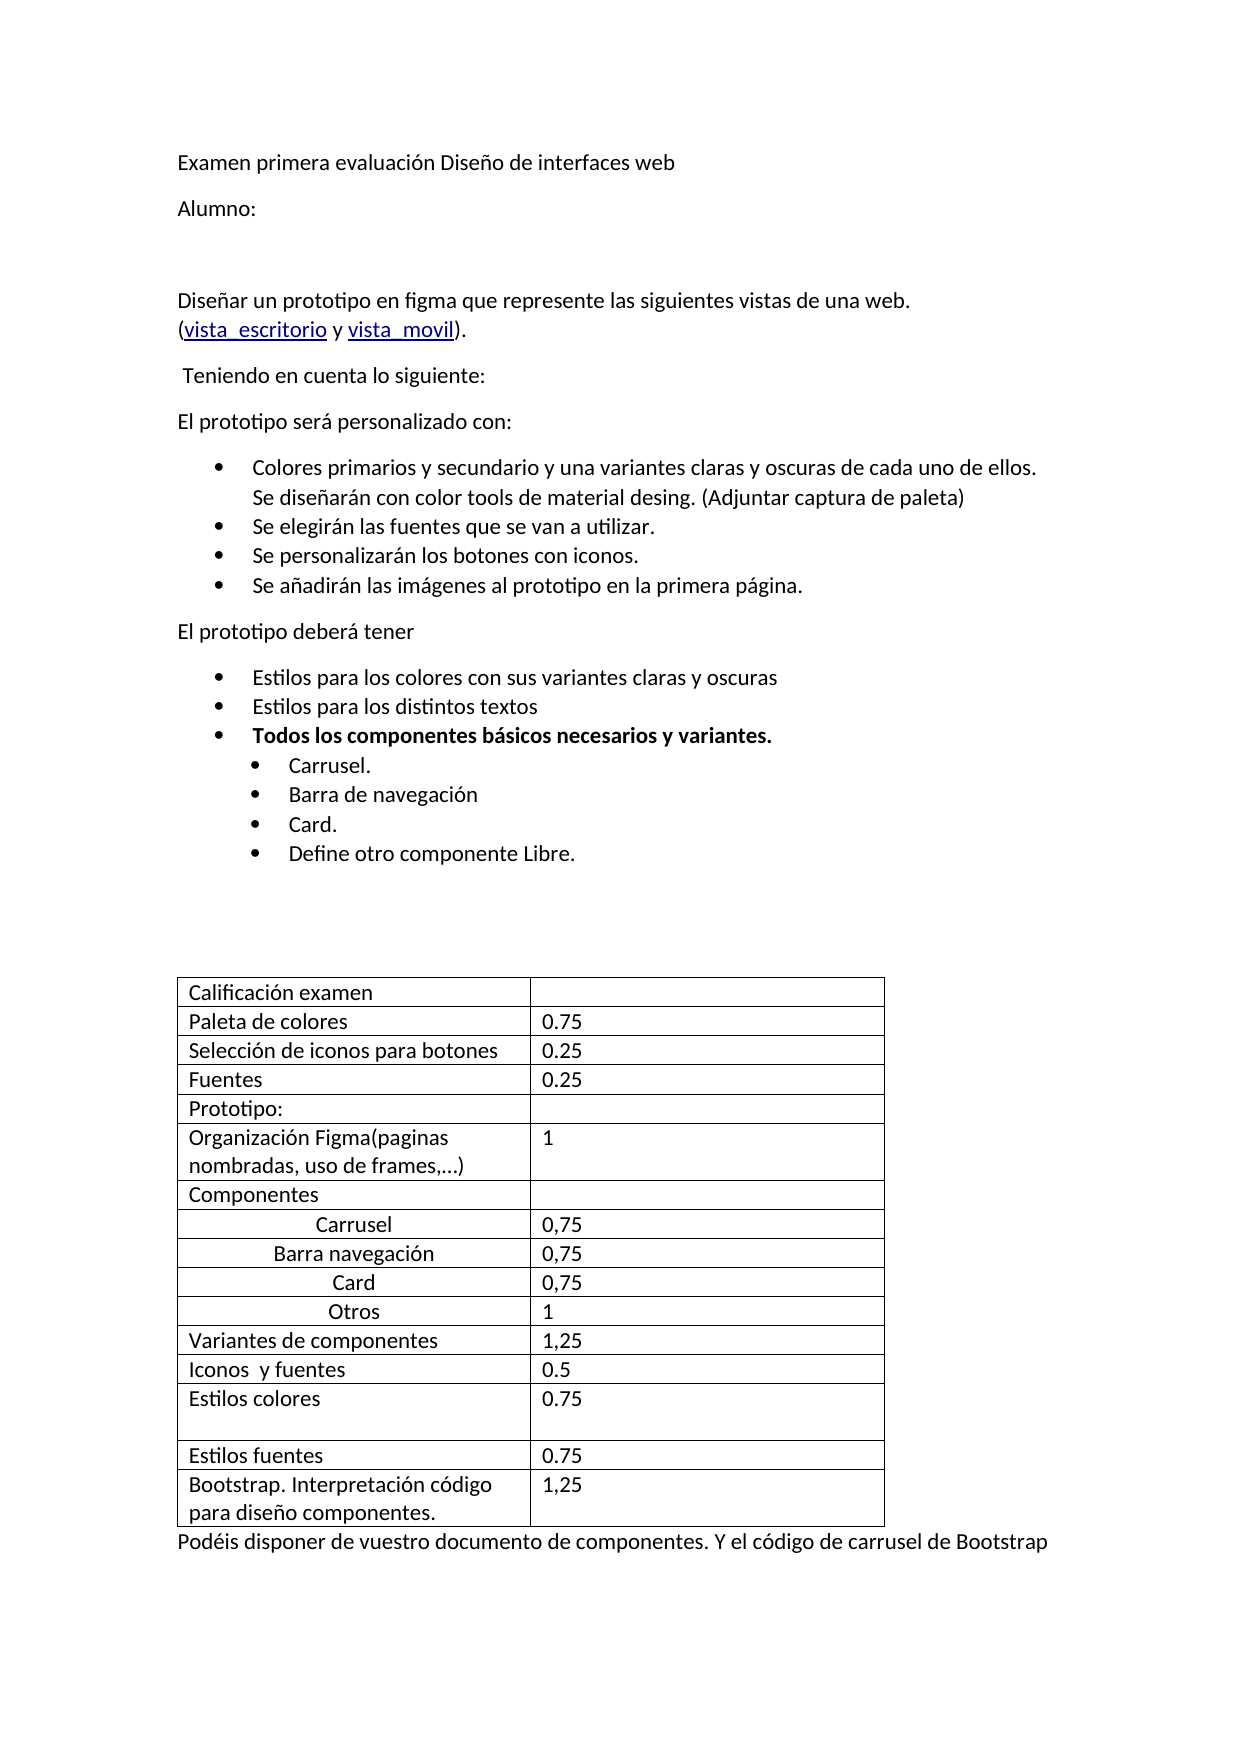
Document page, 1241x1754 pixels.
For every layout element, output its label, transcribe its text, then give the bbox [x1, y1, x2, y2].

table_cell Estilos colores [178, 1384, 530, 1440]
table_cell 0,75 [531, 1239, 884, 1267]
table_cell 1,25 [531, 1326, 884, 1354]
table_cell 1 [531, 1124, 884, 1179]
list Se añadirán las imágenes al prototipo en la primera página. [215, 571, 1063, 599]
table_cell Organización Figma(paginas nombradas, uso de frames,…) [178, 1124, 530, 1179]
list Card. [251, 810, 1063, 838]
table_cell Componentes [178, 1181, 530, 1209]
table_cell 0.75 [531, 1007, 884, 1035]
list Estilos para los colores con sus variantes claras y oscuras [215, 663, 1063, 691]
table_cell Otros [178, 1297, 530, 1325]
list Estilos para los distintos textos [215, 692, 1063, 720]
list Todos los componentes básicos necesarios y variantes. [215, 722, 1063, 749]
table_cell 0.25 [531, 1036, 884, 1064]
table_cell 0.5 [531, 1355, 884, 1383]
table_cell 0.75 [531, 1384, 884, 1440]
list Barra de navegación [251, 780, 1063, 808]
list Se elegirán las fuentes que se van a utilizar. [215, 512, 1063, 540]
list Define otro componente Libre. [251, 839, 1063, 867]
table_cell Paleta de colores [178, 1007, 530, 1035]
table_header Calificación examen [178, 978, 530, 1006]
table_cell Selección de iconos para botones [178, 1036, 530, 1064]
table_cell Estilos fuentes [178, 1441, 530, 1469]
table_cell 0,75 [531, 1210, 884, 1238]
table_cell Prototipo: [178, 1095, 530, 1122]
text Diseñar un prototipo en figma que represente las siguientes vistas de una web. (vista_escritorio y vista_movil). [177, 286, 1063, 343]
list Se personalizarán los botones con iconos. [215, 541, 1063, 569]
table_cell Barra navegación [178, 1239, 530, 1267]
table_cell 1 [531, 1297, 884, 1325]
table_cell 0.25 [531, 1065, 884, 1093]
table_cell Card [178, 1268, 530, 1296]
table_cell Iconos y fuentes [178, 1355, 530, 1383]
text El prototipo deberá tener [177, 617, 1063, 645]
table_cell Carrusel [178, 1210, 530, 1238]
table_cell Variantes de componentes [178, 1326, 530, 1354]
list Colores primarios y secundario y una variantes claras y oscuras de cada uno de ellos. Se diseñarán con color tools de material desing. (Adjuntar captura de paleta) [215, 453, 1063, 511]
table_cell 0,75 [531, 1268, 884, 1296]
table_cell Fuentes [178, 1065, 530, 1093]
text Podéis disponer de vuestro documento de componentes. Y el código de carrusel de Bootstrap [177, 1527, 1063, 1555]
text Examen primera evaluación Diseño de interfaces web [177, 148, 1063, 176]
table_cell 0.75 [531, 1441, 884, 1469]
table_cell [531, 1181, 884, 1209]
table_header [531, 978, 884, 1006]
table_cell 1,25 [531, 1470, 884, 1526]
table_cell [531, 1095, 884, 1122]
text Alumno: [177, 194, 1063, 222]
list Carrusel. [251, 751, 1063, 779]
text Teniendo en cuenta lo siguiente: [177, 361, 1063, 389]
text El prototipo será personalizado con: [177, 407, 1063, 435]
table_cell Bootstrap. Interpretación código para diseño componentes. [178, 1470, 530, 1526]
